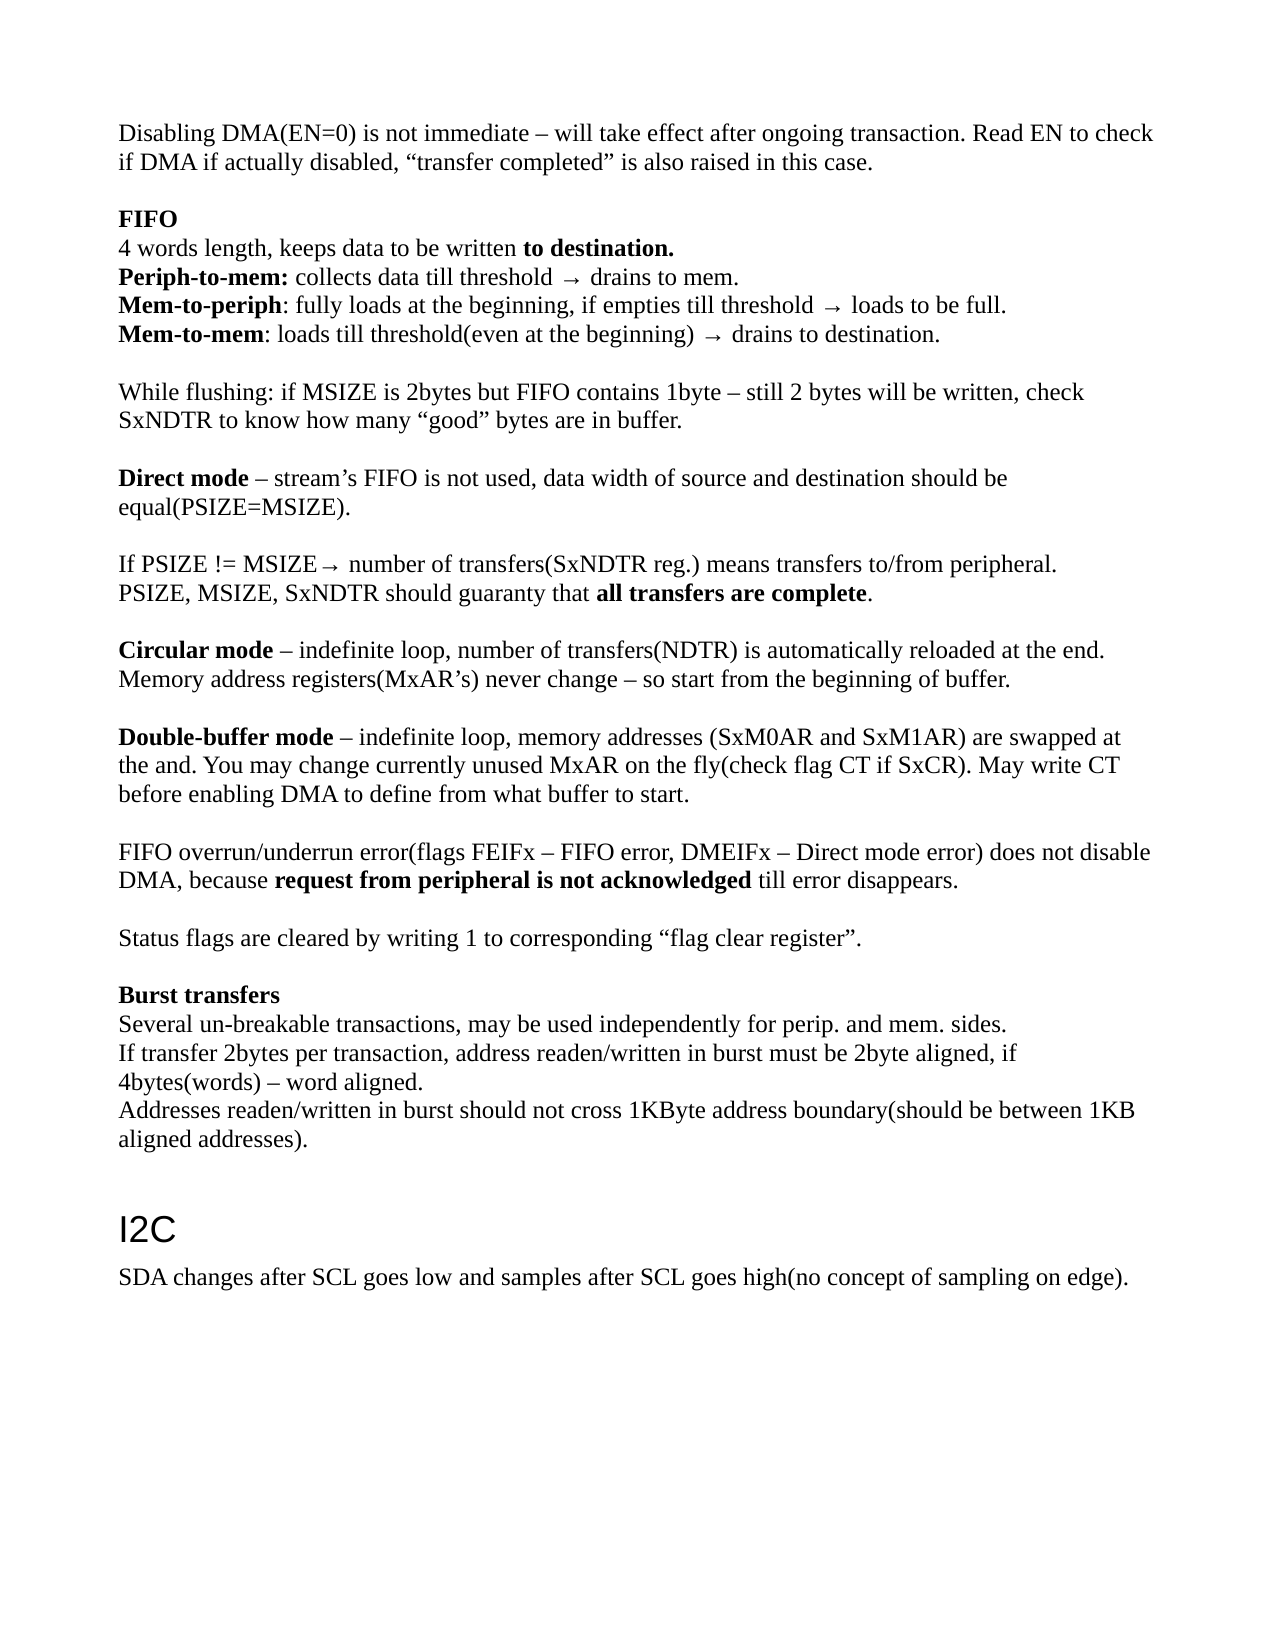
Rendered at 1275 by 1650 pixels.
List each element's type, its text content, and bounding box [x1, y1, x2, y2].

text Double-buffer mode – indefinite loop, memory addresses (SxM0AR and SxM1AR) are swapped at the and. You may change currently unused MxAR on the fly(check flag CT if SxCR). May write CT before enabling DMA to define from what buffer to start. [118, 722, 1157, 808]
text Mem-to-periph: fully loads at the beginning, if empties till threshold → loads to be full. [118, 291, 1157, 319]
text Burst transfers [118, 981, 1157, 1009]
text Periph-to-mem: collects data till threshold → drains to mem. [118, 262, 1157, 291]
text Addresses readen/written in burst should not cross 1KByte address boundary(should be between 1KB aligned addresses). [118, 1096, 1157, 1153]
text Several un-breakable transactions, may be used independently for perip. and mem. sides. [118, 1009, 1157, 1038]
text FIFO [118, 204, 1157, 233]
text Direct mode – stream’s FIFO is not used, data width of source and destination should be equal(PSIZE=MSIZE). [118, 463, 1157, 521]
text PSIZE, MSIZE, SxNDTR should guaranty that all transfers are complete. [118, 578, 1157, 607]
text If transfer 2bytes per transaction, address readen/written in burst must be 2byte aligned, if 4bytes(words) – word aligned. [118, 1038, 1157, 1096]
text Circular mode – indefinite loop, number of transfers(NDTR) is automatically reloaded at the end. Memory address registers(MxAR’s) never change – so start from the beginning of buffer. [118, 636, 1157, 693]
text Mem-to-mem: loads till threshold(even at the beginning) → drains to destination. [118, 319, 1157, 348]
text If PSIZE != MSIZE→ number of transfers(SxNDTR reg.) means transfers to/from peripheral. [118, 549, 1157, 578]
text Status flags are cleared by writing 1 to corresponding “flag clear register”. [118, 923, 1157, 952]
subtitle I2C [118, 1207, 1157, 1250]
text FIFO overrun/underrun error(flags FEIFx – FIFO error, DMEIFx – Direct mode error) does not disable DMA, because request from peripheral is not acknowledged till error disappears. [118, 837, 1157, 894]
text 4 words length, keeps data to be written to destination. [118, 233, 1157, 262]
text While flushing: if MSIZE is 2bytes but FIFO contains 1byte – still 2 bytes will be written, check SxNDTR to know how many “good” bytes are in buffer. [118, 377, 1157, 434]
text Disabling DMA(EN=0) is not immediate – will take effect after ongoing transaction. Read EN to check if DMA if actually disabled, “transfer completed” is also raised in this case. [118, 118, 1157, 176]
text SDA changes after SCL goes low and samples after SCL goes high(no concept of sampling on edge). [118, 1262, 1157, 1291]
